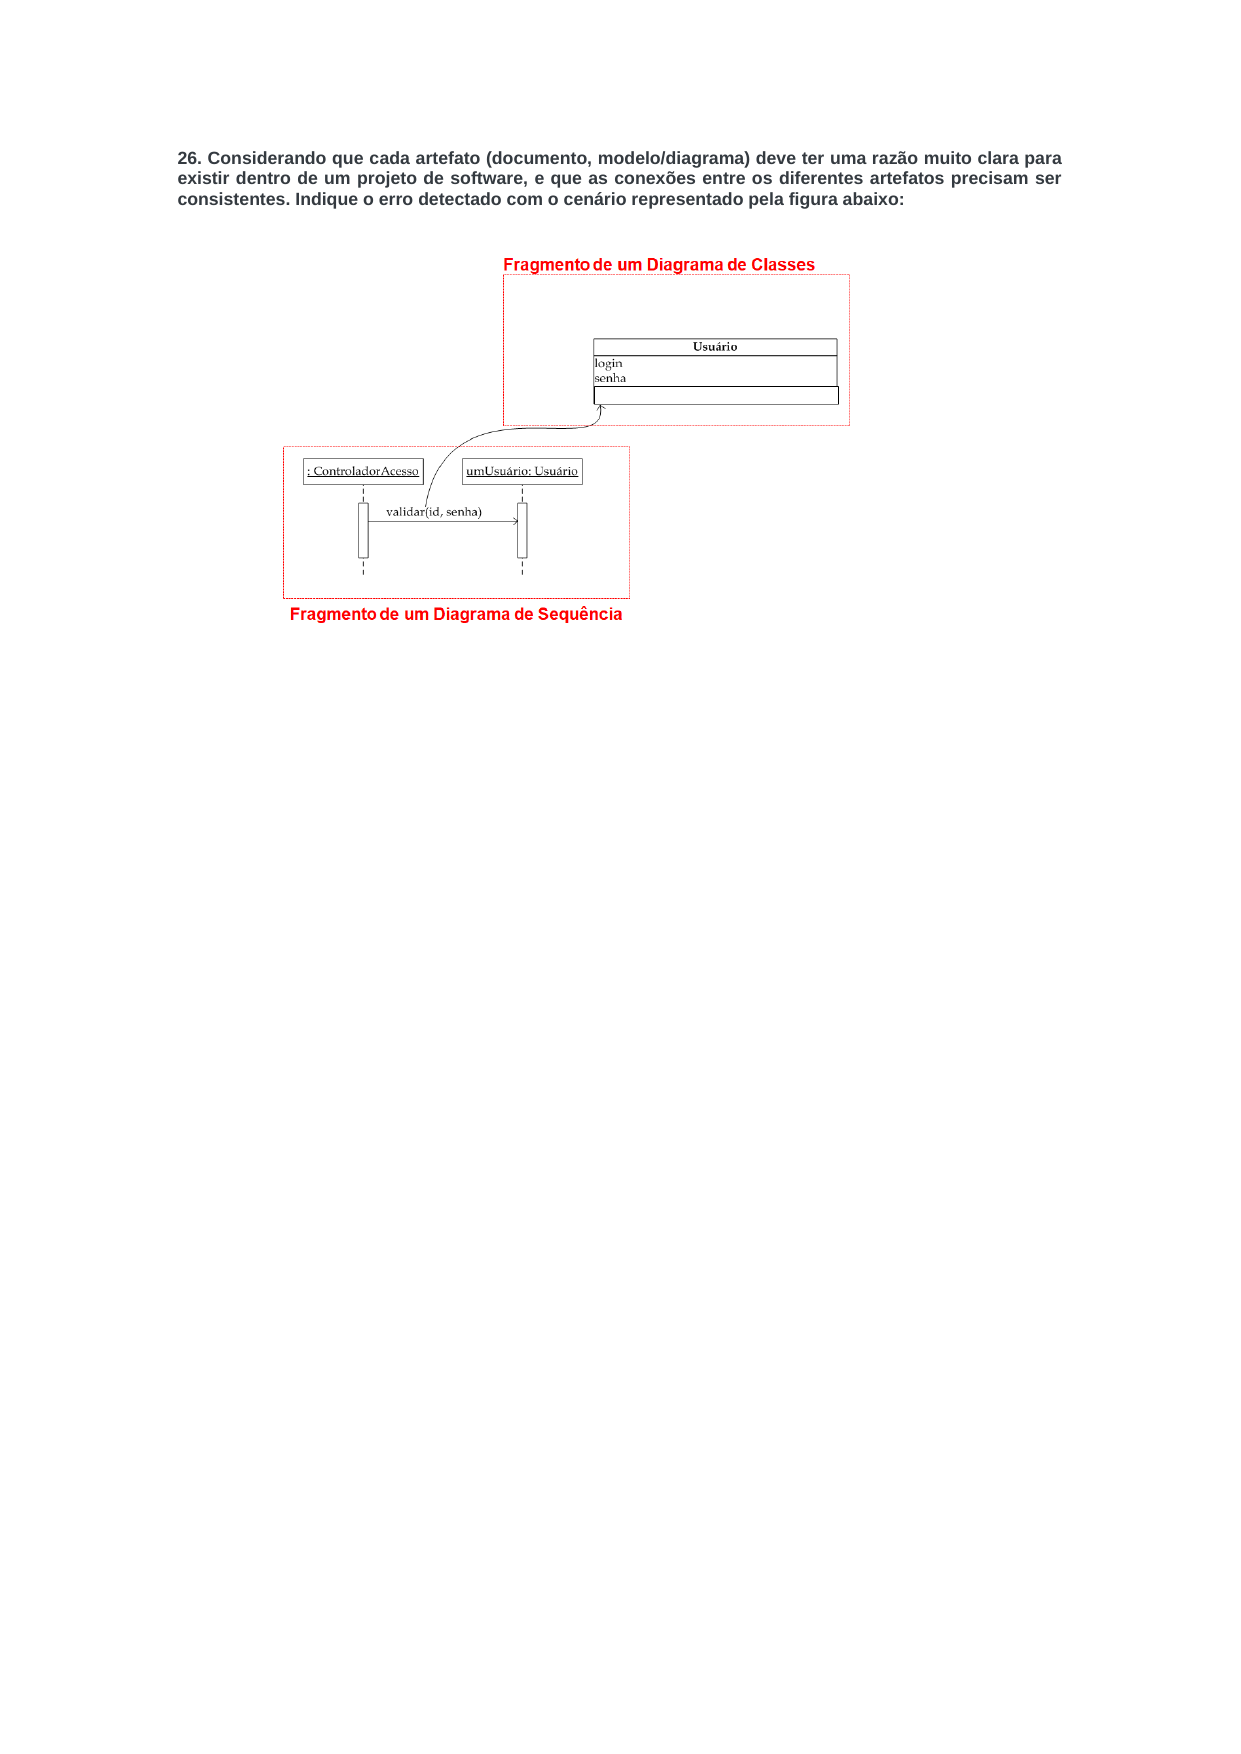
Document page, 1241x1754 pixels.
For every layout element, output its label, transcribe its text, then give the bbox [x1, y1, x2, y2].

picture [276, 245, 855, 631]
text 26. Considerando que cada artefato (documento, modelo/diagrama) deve ter uma razão muito clara para existir dentro de um projeto de software, e que as conexões entre os diferentes artefatos precisam ser consistentes. Indique o erro detectado com o cenário representado pela figura abaixo: [177, 148, 1063, 209]
